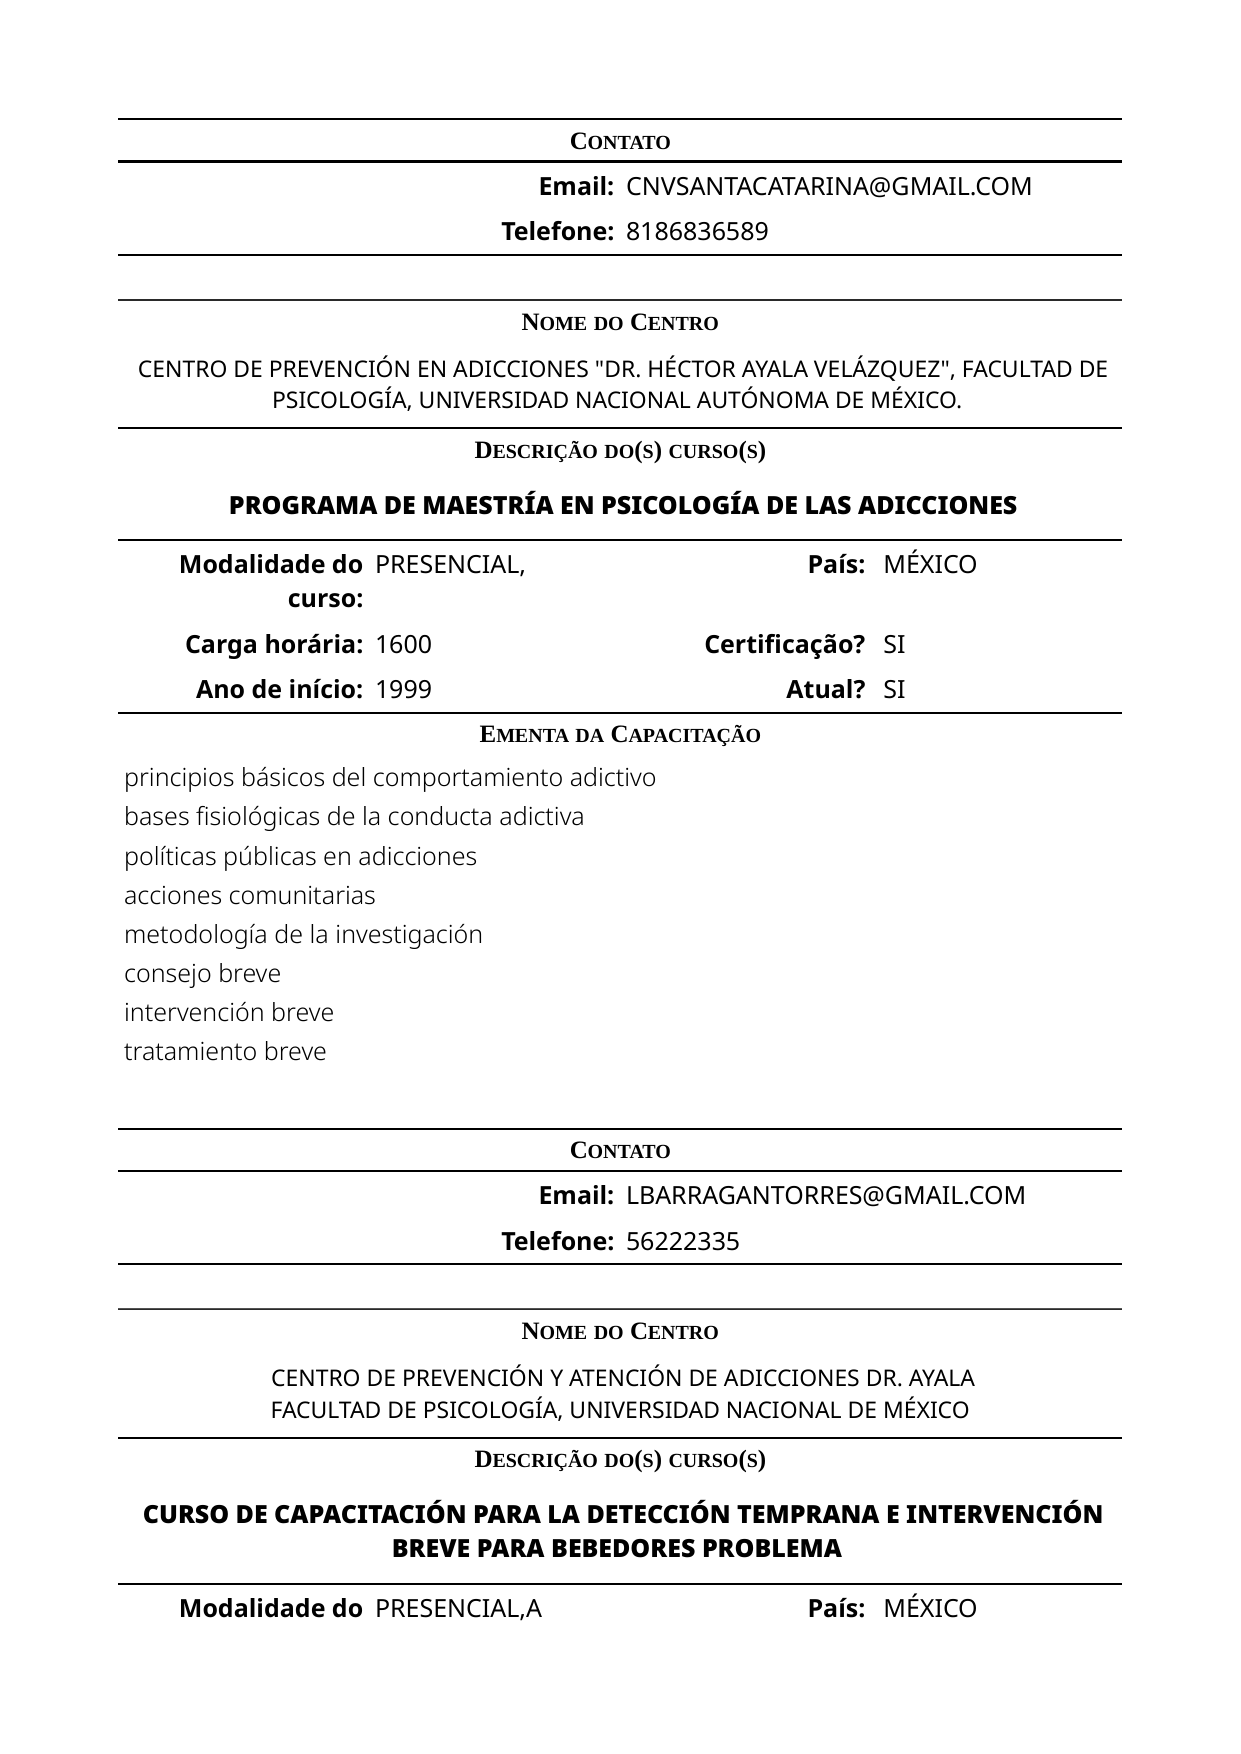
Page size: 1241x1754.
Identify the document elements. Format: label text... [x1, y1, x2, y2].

table_cell Telefone: [118, 208, 620, 253]
table_cell Ano de início: [118, 666, 369, 712]
table_cell CENTRO DE PREVENCIÓN Y ATENCIÓN DE ADICCIONES DR. AYALA FACULTAD DE PSICOLOGÍA, UNIVERSIDAD NACIONAL DE MÉXICO [118, 1351, 1122, 1437]
table_cell PROGRAMA DE MAESTRÍA EN PSICOLOGÍA DE LAS ADICCIONES [118, 470, 1122, 539]
table_cell SI [871, 666, 1122, 712]
table_cell País: [620, 1585, 871, 1630]
table_cell Contato [118, 1130, 1122, 1170]
table_cell 1999 [369, 666, 620, 712]
table_header Nome do Centro [118, 302, 1122, 341]
table_cell PRESENCIAL,A [369, 1585, 620, 1630]
table_cell PRINCIPIOS BÁSICOS DEL COMPORTAMIENTO ADICTIVO BASES FISIOLÓGICAS DE LA CONDUCTA ADICTIVA POLÍTICAS PÚBLICAS EN ADICCIONES ACCIONES COMUNITARIAS METODOLOGÍA DE LA INVESTIGACIÓN CONSEJO BREVE INTERVENCIÓN BREVE TRATAMIENTO BREVE [118, 754, 1122, 1127]
table_cell Contato [118, 120, 1122, 160]
table_cell 1600 [369, 621, 620, 666]
table_cell Ementa da Capacitação [118, 714, 1122, 754]
table_cell SI [871, 621, 1122, 666]
table_cell Descrição do(s) curso(s) [118, 1439, 1122, 1479]
table_cell 8186836589 [620, 208, 1122, 253]
table_cell LBARRAGANTORRES@GMAIL.COM [620, 1172, 1122, 1217]
table_cell Email: [118, 1172, 620, 1217]
table_cell Modalidade do [118, 1585, 369, 1630]
table_cell Certificação? [620, 621, 871, 666]
table_cell CURSO DE CAPACITACIÓN PARA LA DETECCIÓN TEMPRANA E INTERVENCIÓN BREVE PARA BEBEDORES PROBLEMA [118, 1479, 1122, 1582]
table_cell MÉXICO [871, 1585, 1122, 1630]
table_cell Telefone: [118, 1218, 620, 1263]
table_cell PRESENCIAL, [369, 541, 620, 621]
table_cell Atual? [620, 666, 871, 712]
table_cell Email: [118, 163, 620, 208]
table_cell País: [620, 541, 871, 621]
table_cell CENTRO DE PREVENCIÓN EN ADICCIONES "DR. HÉCTOR AYALA VELÁZQUEZ", FACULTAD DE PSICOLOGÍA, UNIVERSIDAD NACIONAL AUTÓNOMA DE MÉXICO. [118, 341, 1122, 427]
table_cell Carga horária: [118, 621, 369, 666]
table_cell Modalidade do curso: [118, 541, 369, 621]
table_cell MÉXICO [871, 541, 1122, 621]
table_cell CNVSANTACATARINA@GMAIL.COM [620, 163, 1122, 208]
table_header Nome do Centro [118, 1311, 1122, 1351]
table_cell 56222335 [620, 1218, 1122, 1263]
table_cell Descrição do(s) curso(s) [118, 429, 1122, 469]
